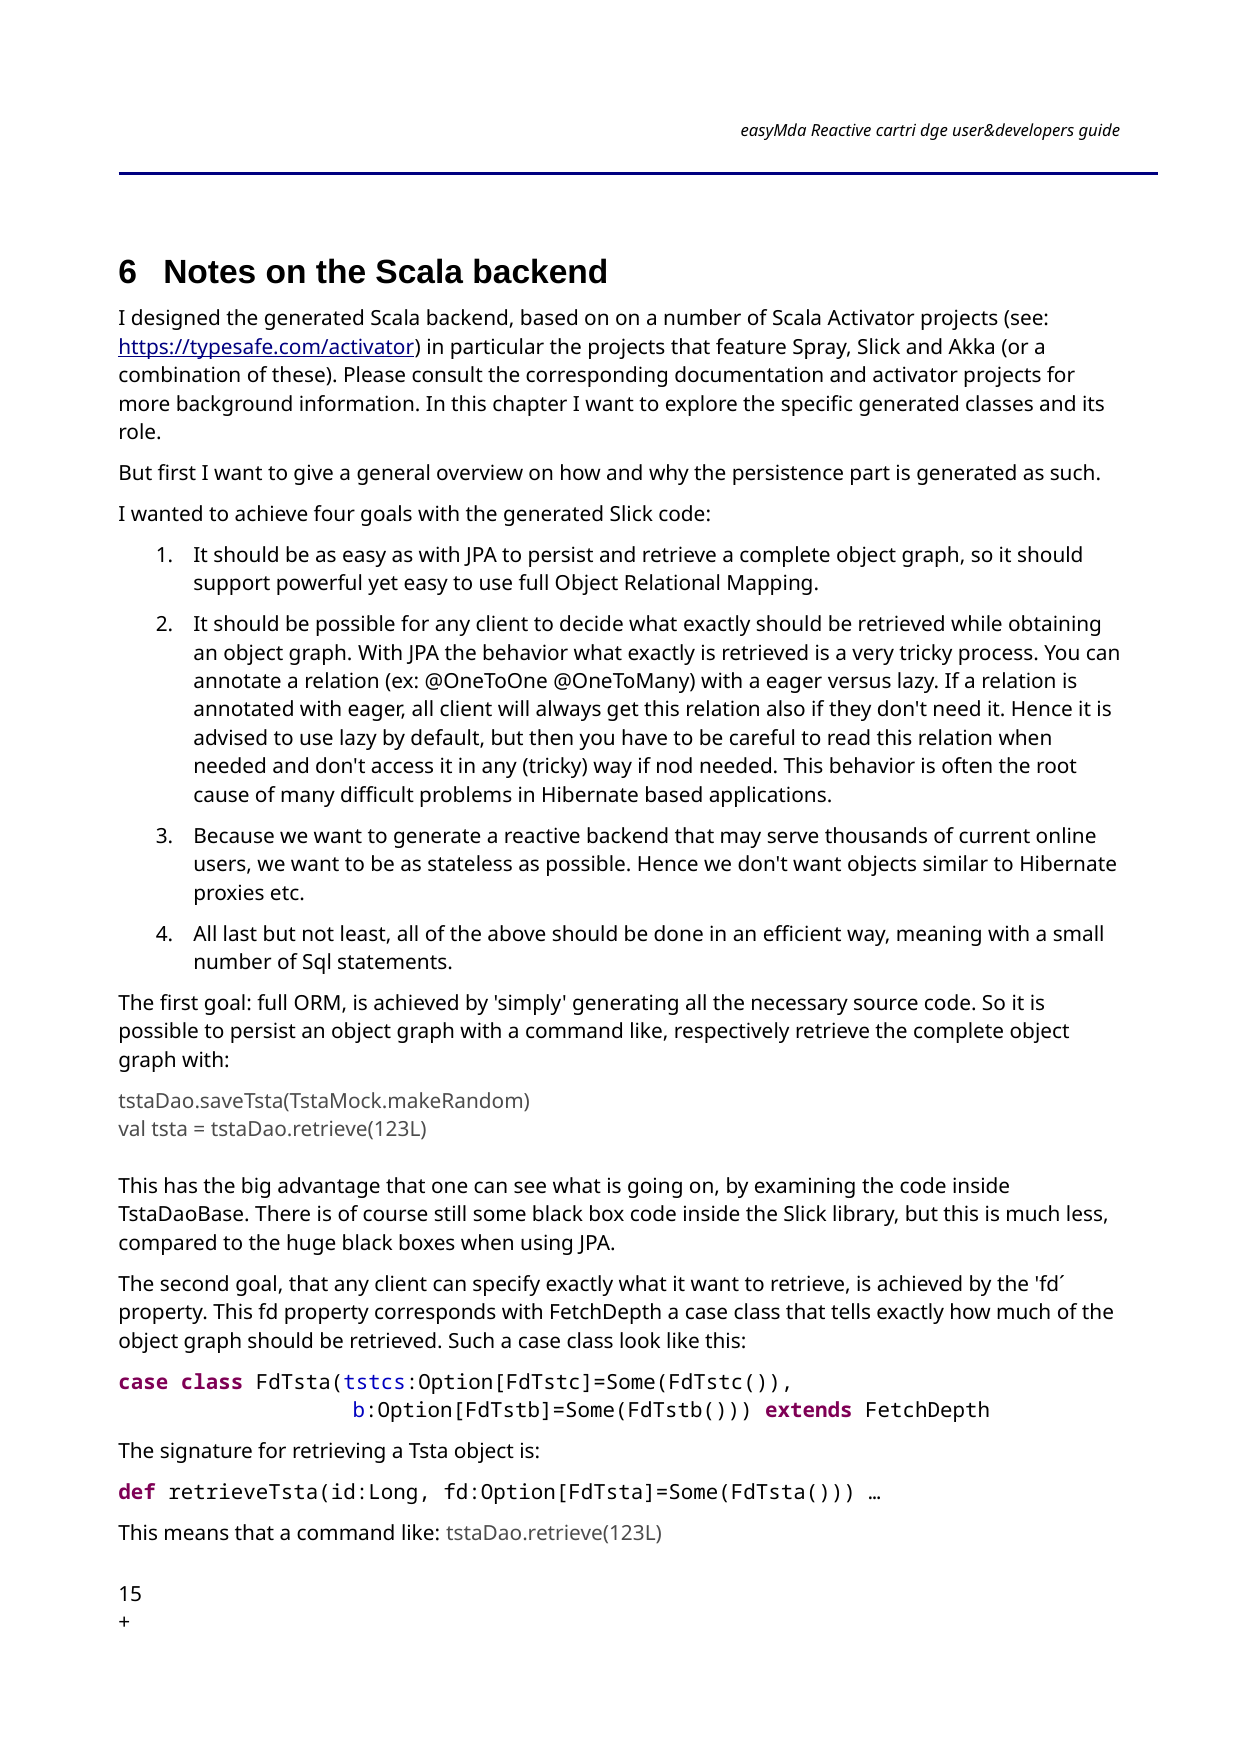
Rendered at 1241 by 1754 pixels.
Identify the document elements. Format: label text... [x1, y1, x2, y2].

subtitle Notes on the Scala backend [118, 252, 1122, 291]
list It should be as easy as with JPA to persist and retrieve a complete object graph, so it should support powerful yet easy to use full Object Relational Mapping. [156, 540, 1122, 597]
list All last but not least, all of the above should be done in an efficient way, meaning with a small number of Sql statements. [156, 919, 1122, 976]
text I designed the generated Scala backend, based on on a number of Scala Activator projects (see: https://typesafe.com/activator) in particular the projects that feature Spray, Slick and Akka (or a combination of these). Please consult the corresponding documentation and activator projects for more background information. In this chapter I want to explore the specific generated classes and its role. [118, 303, 1122, 446]
list It should be possible for any client to decide what exactly should be retrieved while obtaining an object graph. With JPA the behavior what exactly is retrieved is a very tricky process. You can annotate a relation (ex: @OneToOne @OneToMany) with a eager versus lazy. If a relation is annotated with eager, all client will always get this relation also if they don't need it. Hence it is advised to use lazy by default, but then you have to be careful to read this relation when needed and don't access it in any (tricky) way if nod needed. This behavior is often the root cause of many difficult problems in Hibernate based applications. [156, 609, 1122, 808]
text The signature for retrieving a Tsta object is: [118, 1436, 1122, 1464]
text But first I want to give a general overview on how and why the persistence part is generated as such. [118, 458, 1122, 486]
text def retrieveTsta(id:Long, fd:Option[FdTsta]=Some(FdTsta())) … [118, 1477, 1122, 1506]
text I wanted to achieve four goals with the generated Slick code: [118, 499, 1122, 527]
text The second goal, that any client can specify exactly what it want to retrieve, is achieved by the 'fd´ property. This fd property corresponds with FetchDepth a case class that tells exactly how much of the object graph should be retrieved. Such a case class look like this: [118, 1269, 1122, 1354]
list Because we want to generate a reactive backend that may serve thousands of current online users, we want to be as stateless as possible. Hence we don't want objects similar to Hibernate proxies etc. [156, 821, 1122, 906]
text case class FdTsta(tstcs:Option[FdTstc]=Some(FdTstc()), b:Option[FdTstb]=Some(FdTstb())) extends FetchDepth [118, 1367, 1122, 1424]
text The first goal: full ORM, is achieved by 'simply' generating all the necessary source code. So it is possible to persist an object graph with a command like, respectively retrieve the complete object graph with: [118, 988, 1122, 1073]
text This means that a command like: tstaDao.retrieve(123L) [118, 1518, 1122, 1546]
text tstaDao.saveTsta(TstaMock.makeRandom) val tsta = tstaDao.retrieve(123L) This has the big advantage that one can see what is going on, by examining the code inside TstaDaoBase. There is of course still some black box code inside the Slick library, but this is much less, compared to the huge black boxes when using JPA. [118, 1086, 1122, 1256]
